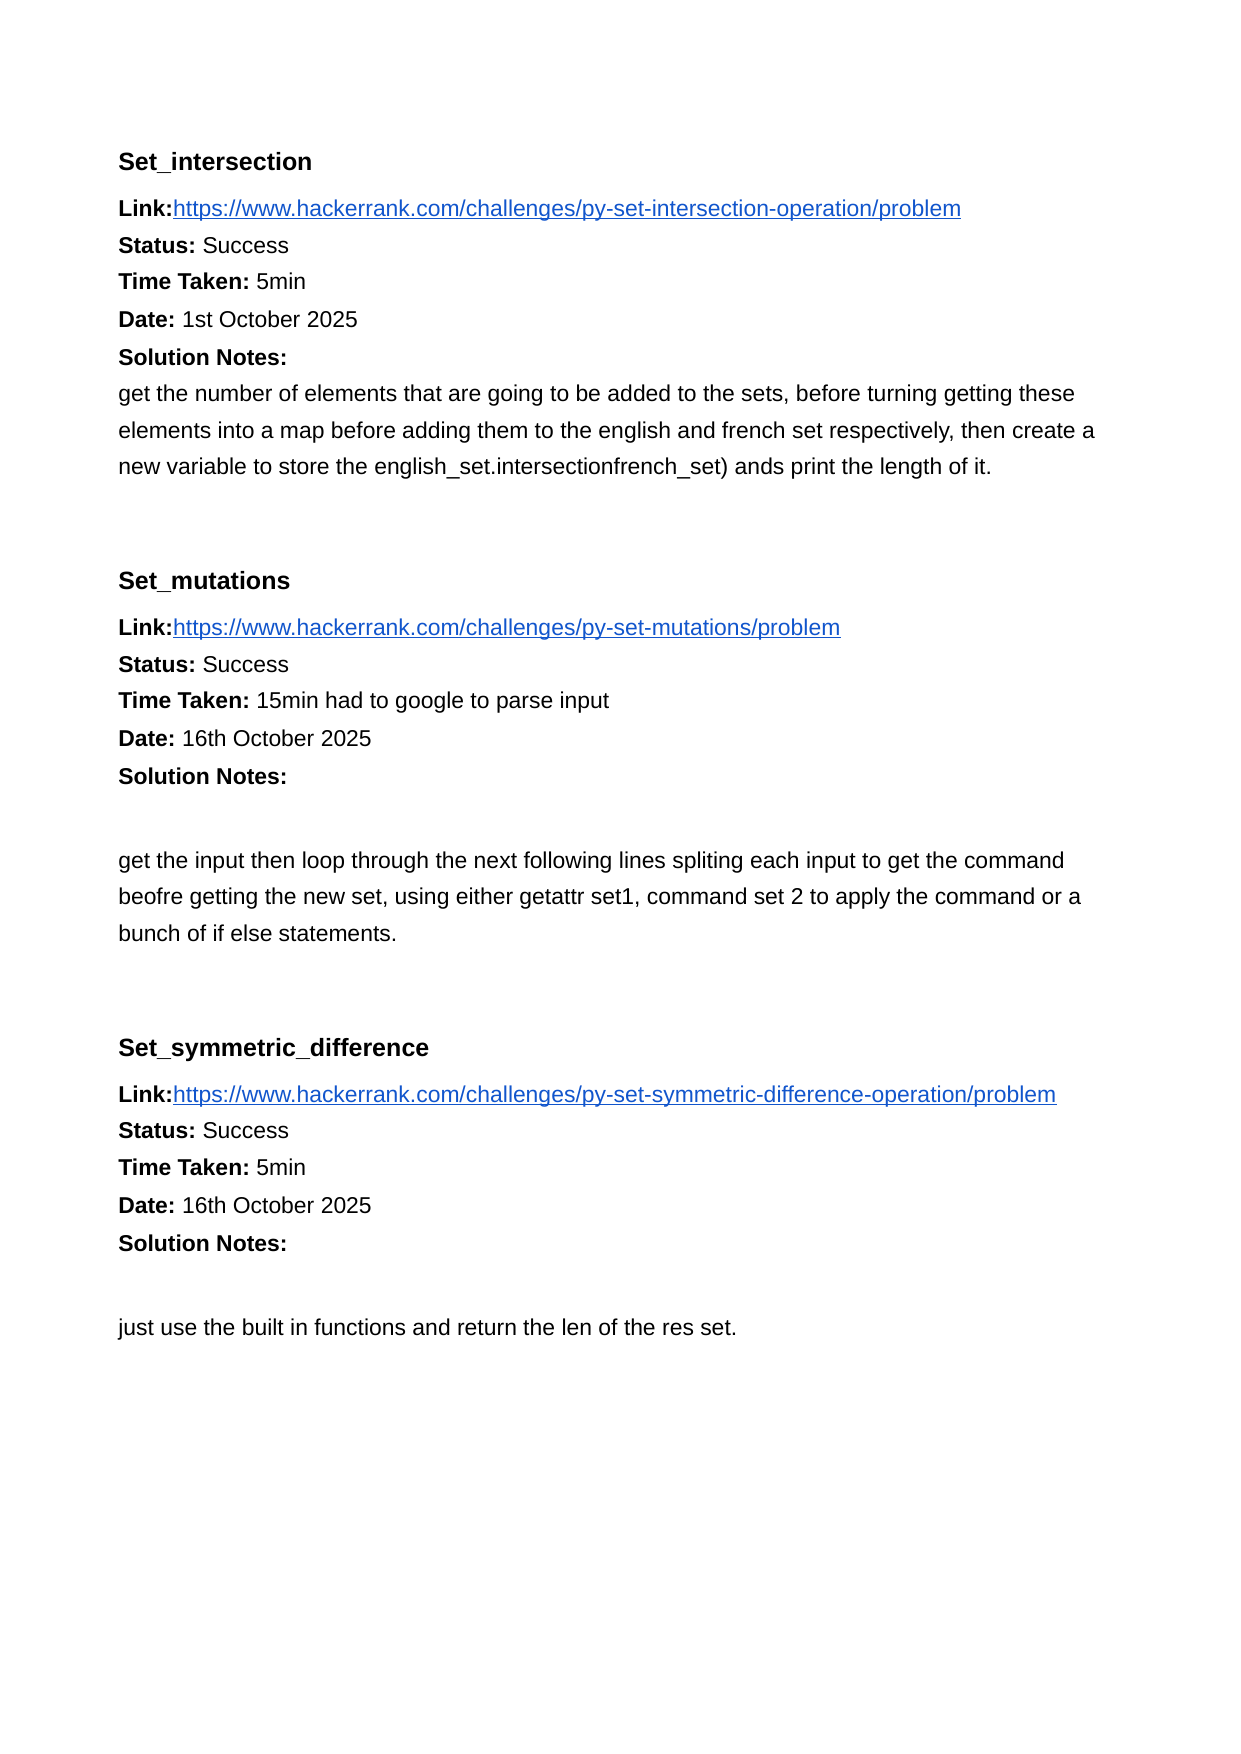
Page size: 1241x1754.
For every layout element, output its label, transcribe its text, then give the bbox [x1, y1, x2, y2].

text Time Taken: 5min [118, 268, 1122, 294]
text Time Taken: 15min had to google to parse input [118, 687, 1122, 713]
text get the number of elements that are going to be added to the sets, before turning getting these elements into a map before adding them to the english and french set respectively, then create a new variable to store the english_set.intersectionfrench_set) ands print the length of it. [118, 380, 1122, 479]
text Date: 16th October 2025 [118, 723, 1122, 752]
text Link:https://www.hackerrank.com/challenges/py-set-mutations/problem [118, 614, 1122, 641]
text Status: Success [118, 232, 1122, 258]
text Link:https://www.hackerrank.com/challenges/py-set-intersection-operation/problem [118, 195, 1122, 222]
text Date: 16th October 2025 [118, 1190, 1122, 1219]
subtitle Set_intersection [118, 147, 1122, 176]
text Status: Success [118, 1117, 1122, 1144]
subtitle Set_symmetric_difference [118, 1033, 1122, 1062]
text Date: 1st October 2025 [118, 304, 1122, 333]
text Status: Success [118, 651, 1122, 677]
subtitle Set_mutations [118, 566, 1122, 595]
text get the input then loop through the next following lines spliting each input to get the command beofre getting the new set, using either getattr set1, command set 2 to apply the command or a bunch of if else statements. [118, 847, 1122, 946]
text Link:https://www.hackerrank.com/challenges/py-set-symmetric-difference-operation/problem [118, 1081, 1122, 1107]
text just use the built in functions and return the len of the res set. [118, 1313, 1122, 1340]
text Solution Notes: [118, 1229, 1122, 1256]
text Solution Notes: [118, 344, 1122, 370]
text Solution Notes: [118, 763, 1122, 789]
text Time Taken: 5min [118, 1154, 1122, 1180]
